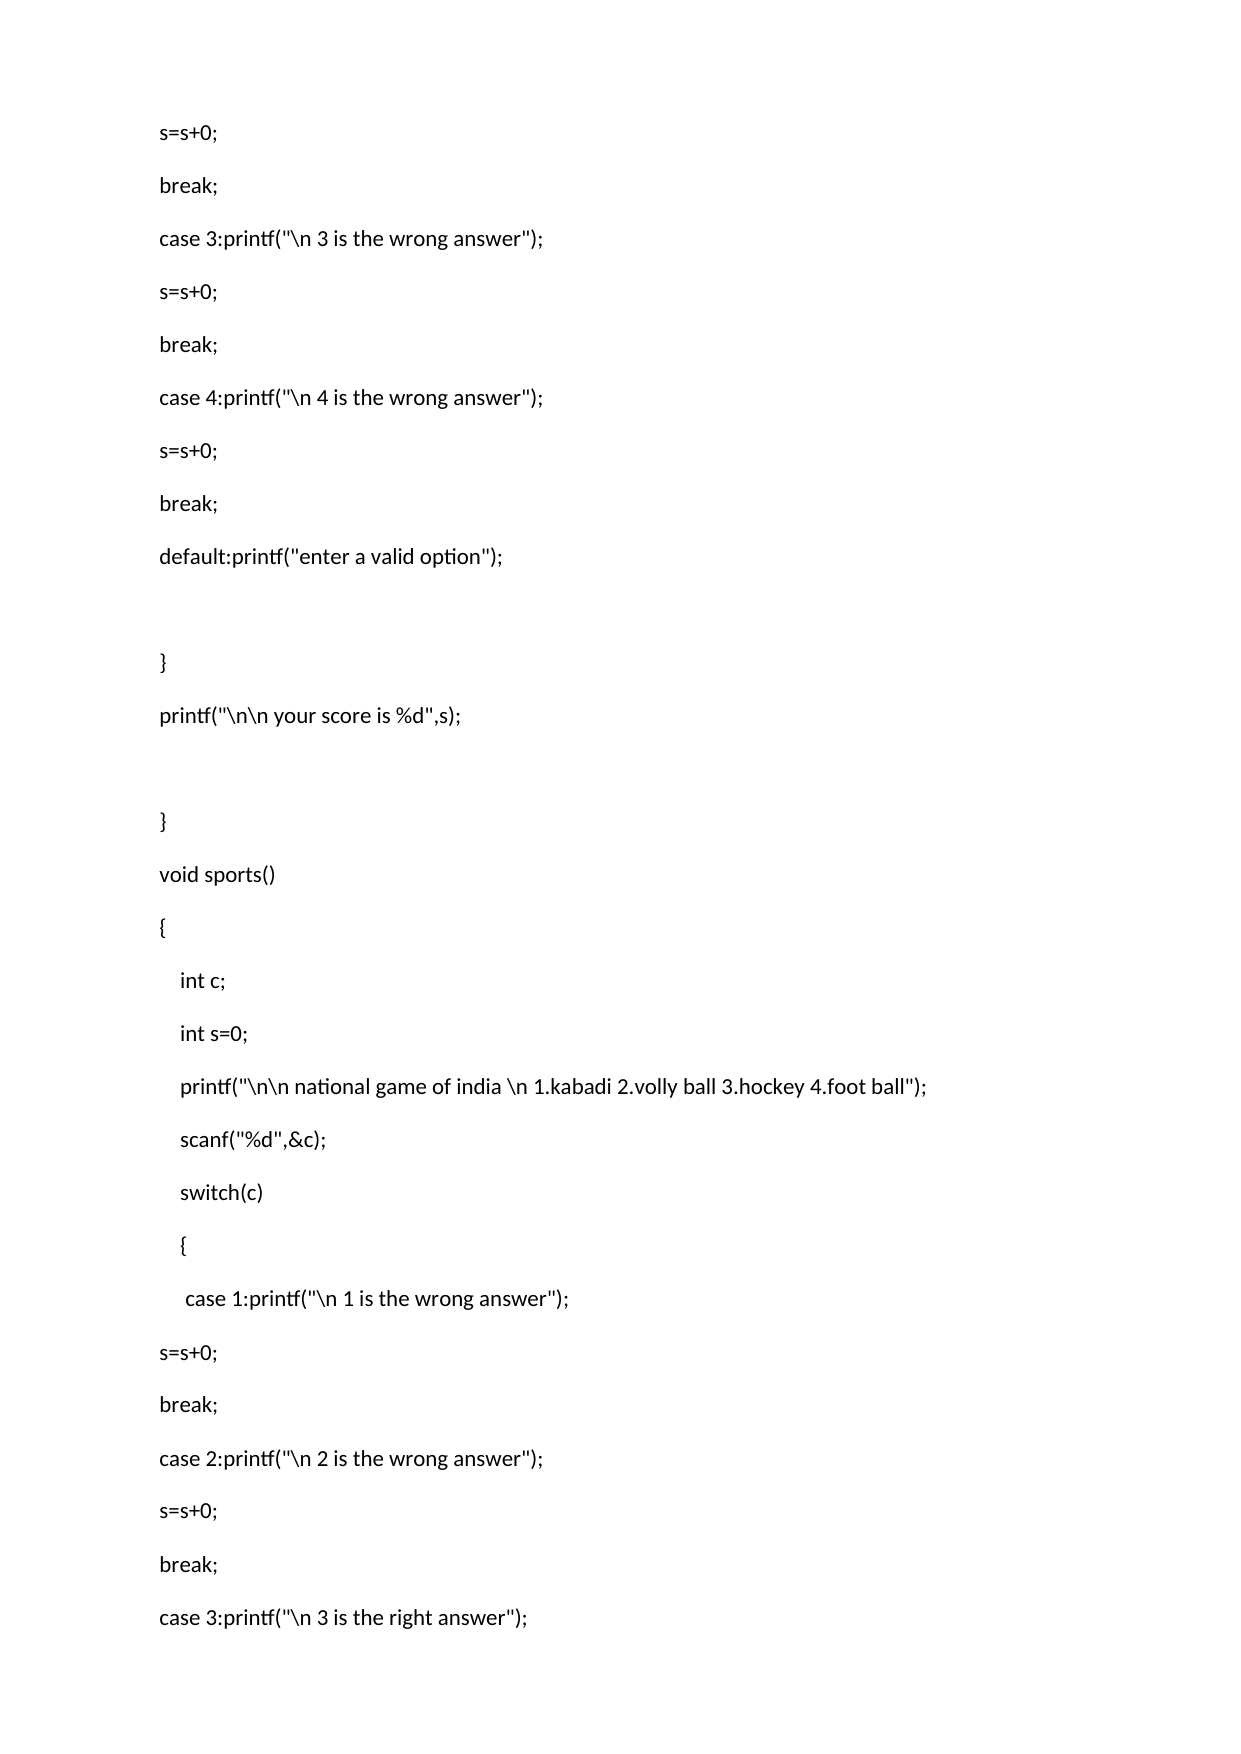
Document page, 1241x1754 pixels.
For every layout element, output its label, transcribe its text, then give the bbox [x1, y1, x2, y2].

text int c; [118, 966, 1122, 994]
text case 4:printf("\n 4 is the wrong answer"); [118, 383, 1122, 411]
text case 3:printf("\n 3 is the wrong answer"); [118, 224, 1122, 252]
text case 1:printf("\n 1 is the wrong answer"); [118, 1284, 1122, 1313]
text break; [118, 489, 1122, 517]
text break; [118, 1391, 1122, 1419]
text scanf("%d",&c); [118, 1126, 1122, 1153]
text int s=0; [118, 1019, 1122, 1047]
text break; [118, 330, 1122, 358]
text s=s+0; [118, 1338, 1122, 1366]
text default:printf("enter a valid option"); [118, 542, 1122, 570]
text } [118, 807, 1122, 835]
text case 2:printf("\n 2 is the wrong answer"); [118, 1444, 1122, 1472]
text s=s+0; [118, 118, 1122, 146]
text s=s+0; [118, 436, 1122, 464]
text switch(c) [118, 1178, 1122, 1207]
text printf("\n\n national game of india \n 1.kabadi 2.volly ball 3.hockey 4.foot ball"); [118, 1072, 1122, 1101]
text { [118, 913, 1122, 941]
text s=s+0; [118, 1497, 1122, 1525]
text case 3:printf("\n 3 is the right answer"); [118, 1603, 1122, 1631]
text } [118, 648, 1122, 676]
text printf("\n\n your score is %d",s); [118, 701, 1122, 729]
text s=s+0; [118, 277, 1122, 305]
text break; [118, 171, 1122, 199]
text { [118, 1232, 1122, 1259]
text break; [118, 1550, 1122, 1578]
text void sports() [118, 860, 1122, 888]
